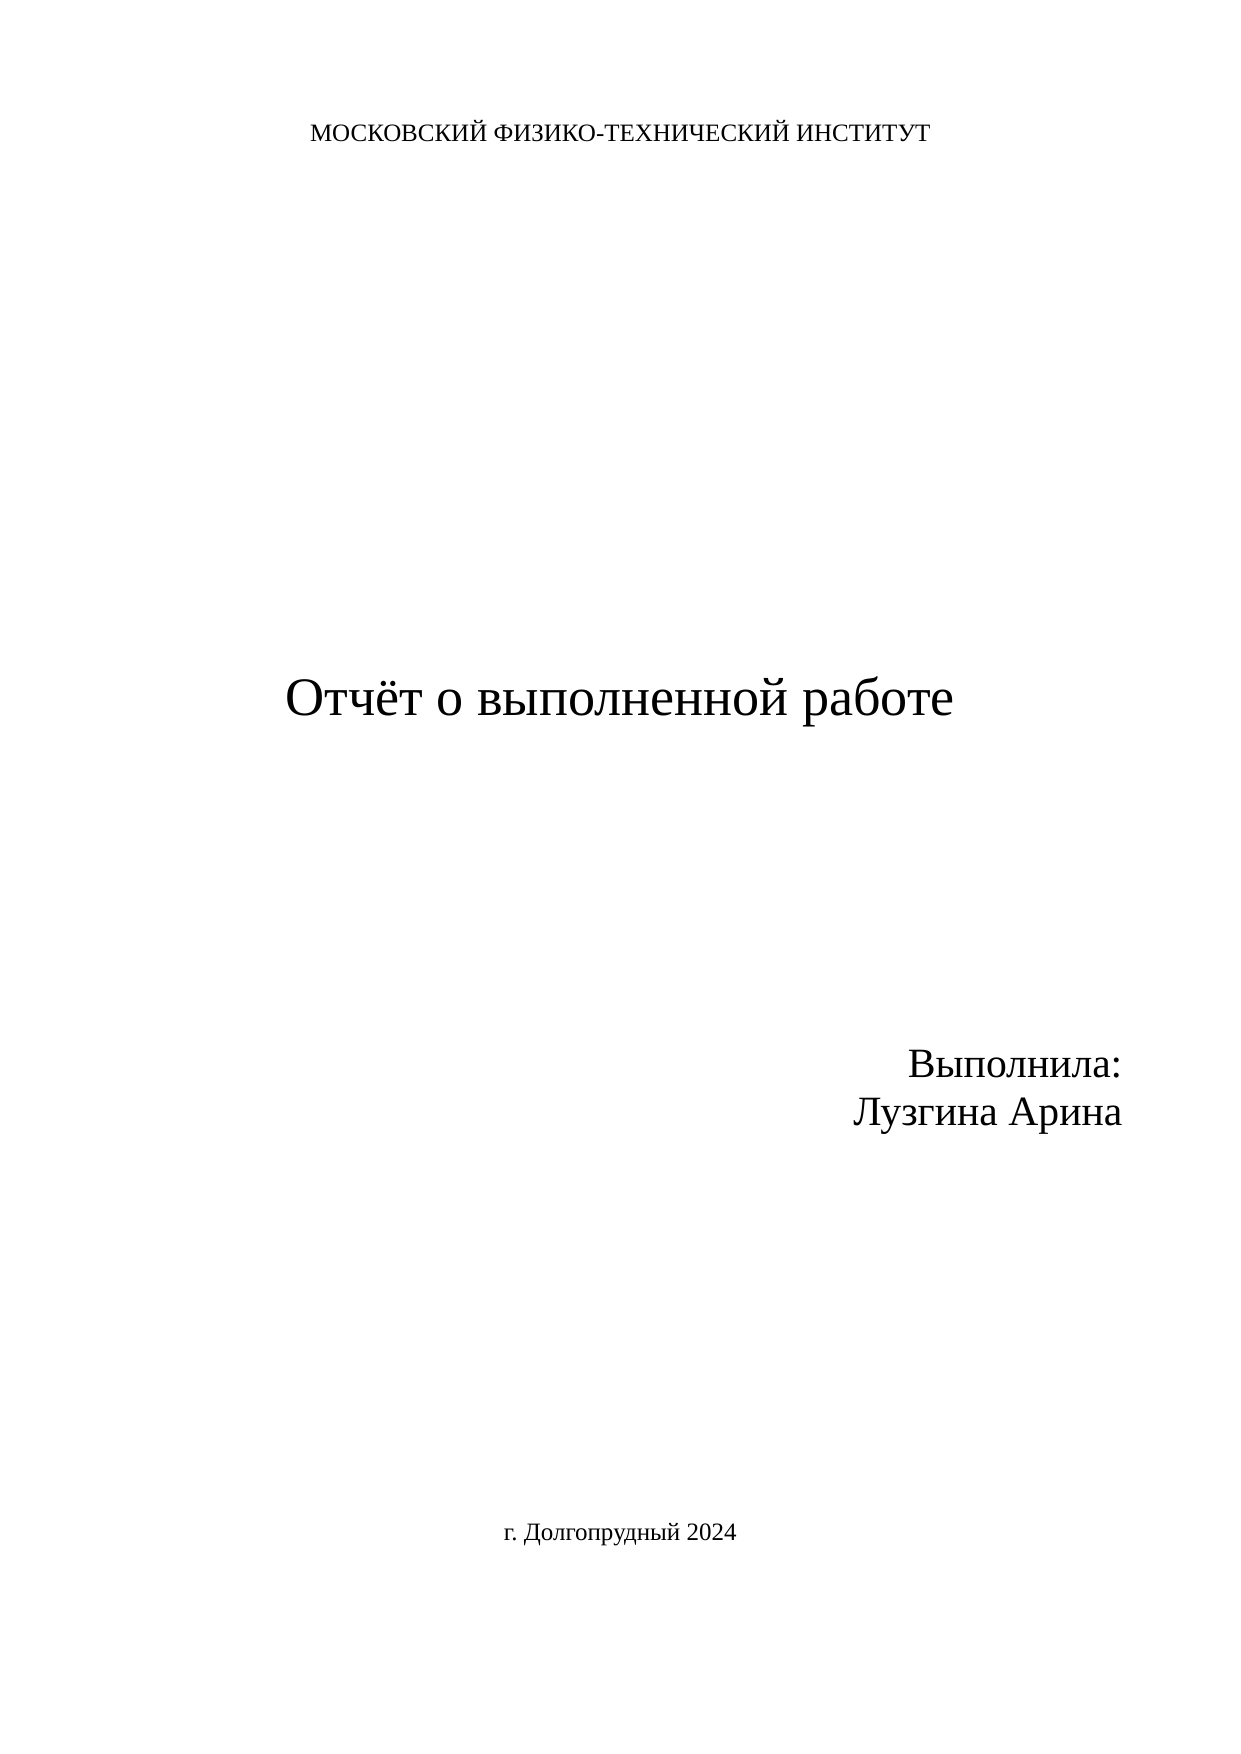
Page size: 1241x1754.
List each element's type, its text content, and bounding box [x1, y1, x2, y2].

text г. Долгопрудный 2024 [118, 1517, 1122, 1546]
text Лузгина Арина [118, 1086, 1122, 1134]
text Выполнила: [118, 1038, 1122, 1086]
text Отчёт о выполненной работе [118, 664, 1122, 727]
text МОСКОВСКИЙ ФИЗИКО-ТЕХНИЧЕСКИЙ ИНСТИТУТ [118, 118, 1122, 147]
